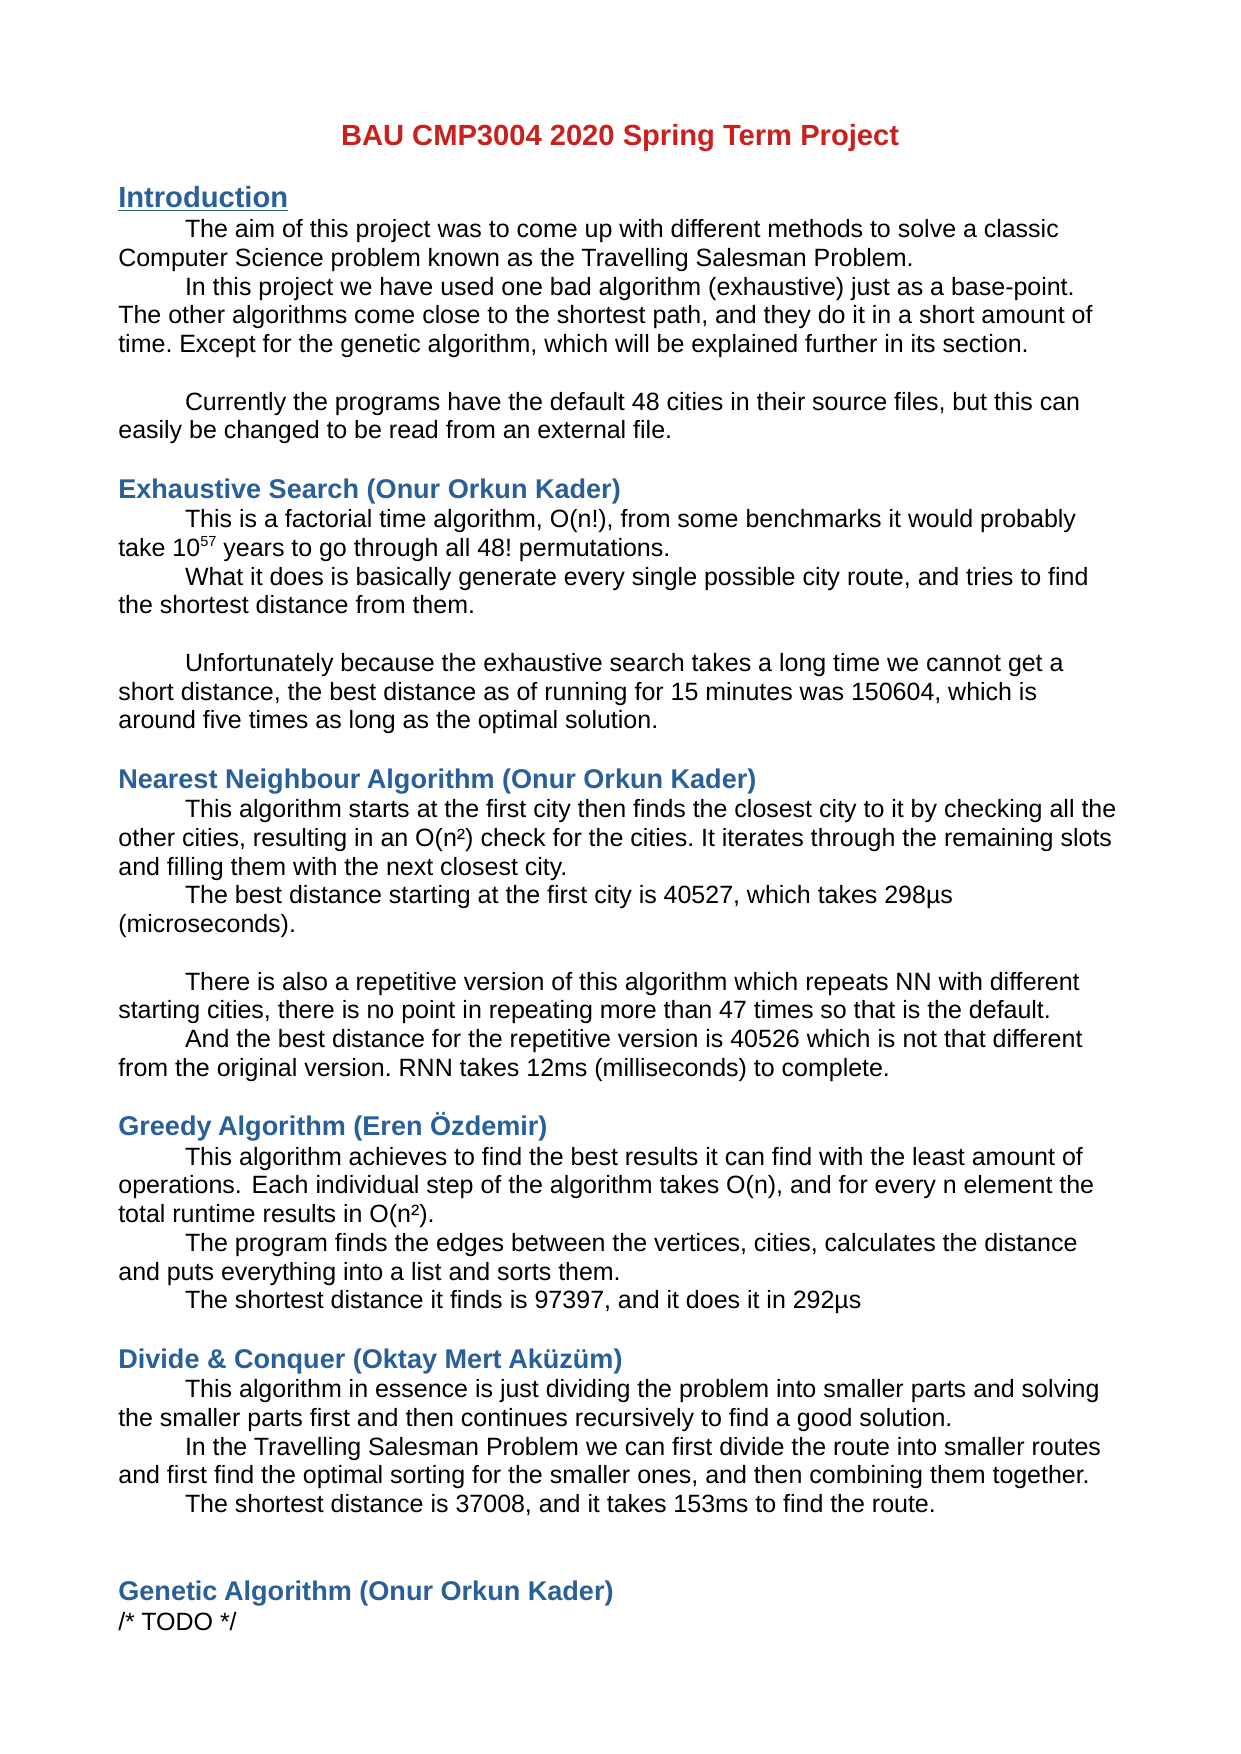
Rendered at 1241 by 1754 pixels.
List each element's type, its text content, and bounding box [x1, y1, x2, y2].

text This algorithm starts at the first city then finds the closest city to it by checking all the other cities, resulting in an O(n²) check for the cities. It iterates through the remaining slots and filling them with the next closest city. [118, 794, 1122, 880]
text The shortest distance is 37008, and it takes 153ms to find the route. [118, 1489, 1122, 1518]
text The shortest distance it finds is 97397, and it does it in 292µs [118, 1285, 1122, 1314]
text /* TODO */ [118, 1606, 1122, 1635]
text Unfortunately because the exhaustive search takes a long time we cannot get a short distance, the best distance as of running for 15 minutes was 150604, which is around five times as long as the optimal solution. [118, 648, 1122, 734]
text There is also a repetitive version of this algorithm which repeats NN with different starting cities, there is no point in repeating more than 47 times so that is the default. [118, 966, 1122, 1024]
text Exhaustive Search (Onur Orkun Kader) [118, 473, 1122, 504]
text And the best distance for the repetitive version is 40526 which is not that different from the original version. RNN takes 12ms (milliseconds) to complete. [118, 1024, 1122, 1081]
text This algorithm in essence is just dividing the problem into smaller parts and solving the smaller parts first and then continues recursively to find a good solution. [118, 1374, 1122, 1431]
text The program finds the edges between the vertices, cities, calculates the distance and puts everything into a list and sorts them. [118, 1228, 1122, 1285]
text Genetic Algorithm (Onur Orkun Kader) [118, 1575, 1122, 1606]
text Greedy Algorithm (Eren Özdemir) This algorithm achieves to find the best results it can find with the least amount of operations. Each individual step of the algorithm takes O(n), and for every n element the total runtime results in O(n²). [118, 1110, 1122, 1228]
text In this project we have used one bad algorithm (exhaustive) just as a base-point. The other algorithms come close to the shortest path, and they do it in a short amount of time. Except for the genetic algorithm, which will be explained further in its section. [118, 271, 1122, 358]
text Introduction [118, 180, 1122, 214]
text This is a factorial time algorithm, O(n!), from some benchmarks it would probably take 1057 years to go through all 48! permutations. [118, 504, 1122, 561]
text The best distance starting at the first city is 40527, which takes 298µs (microseconds). [118, 880, 1122, 938]
text What it does is basically generate every single possible city route, and tries to find the shortest distance from them. [118, 561, 1122, 619]
text The aim of this project was to come up with different methods to solve a classic Computer Science problem known as the Travelling Salesman Problem. [118, 214, 1122, 271]
text Nearest Neighbour Algorithm (Onur Orkun Kader) [118, 763, 1122, 794]
text BAU CMP3004 2020 Spring Term Project [118, 118, 1122, 152]
text Currently the programs have the default 48 cities in their source files, but this can easily be changed to be read from an external file. [118, 386, 1122, 444]
text In the Travelling Salesman Problem we can first divide the route into smaller routes and first find the optimal sorting for the smaller ones, and then combining them together. [118, 1431, 1122, 1489]
text Divide & Conquer (Oktay Mert Aküzüm) [118, 1314, 1122, 1374]
